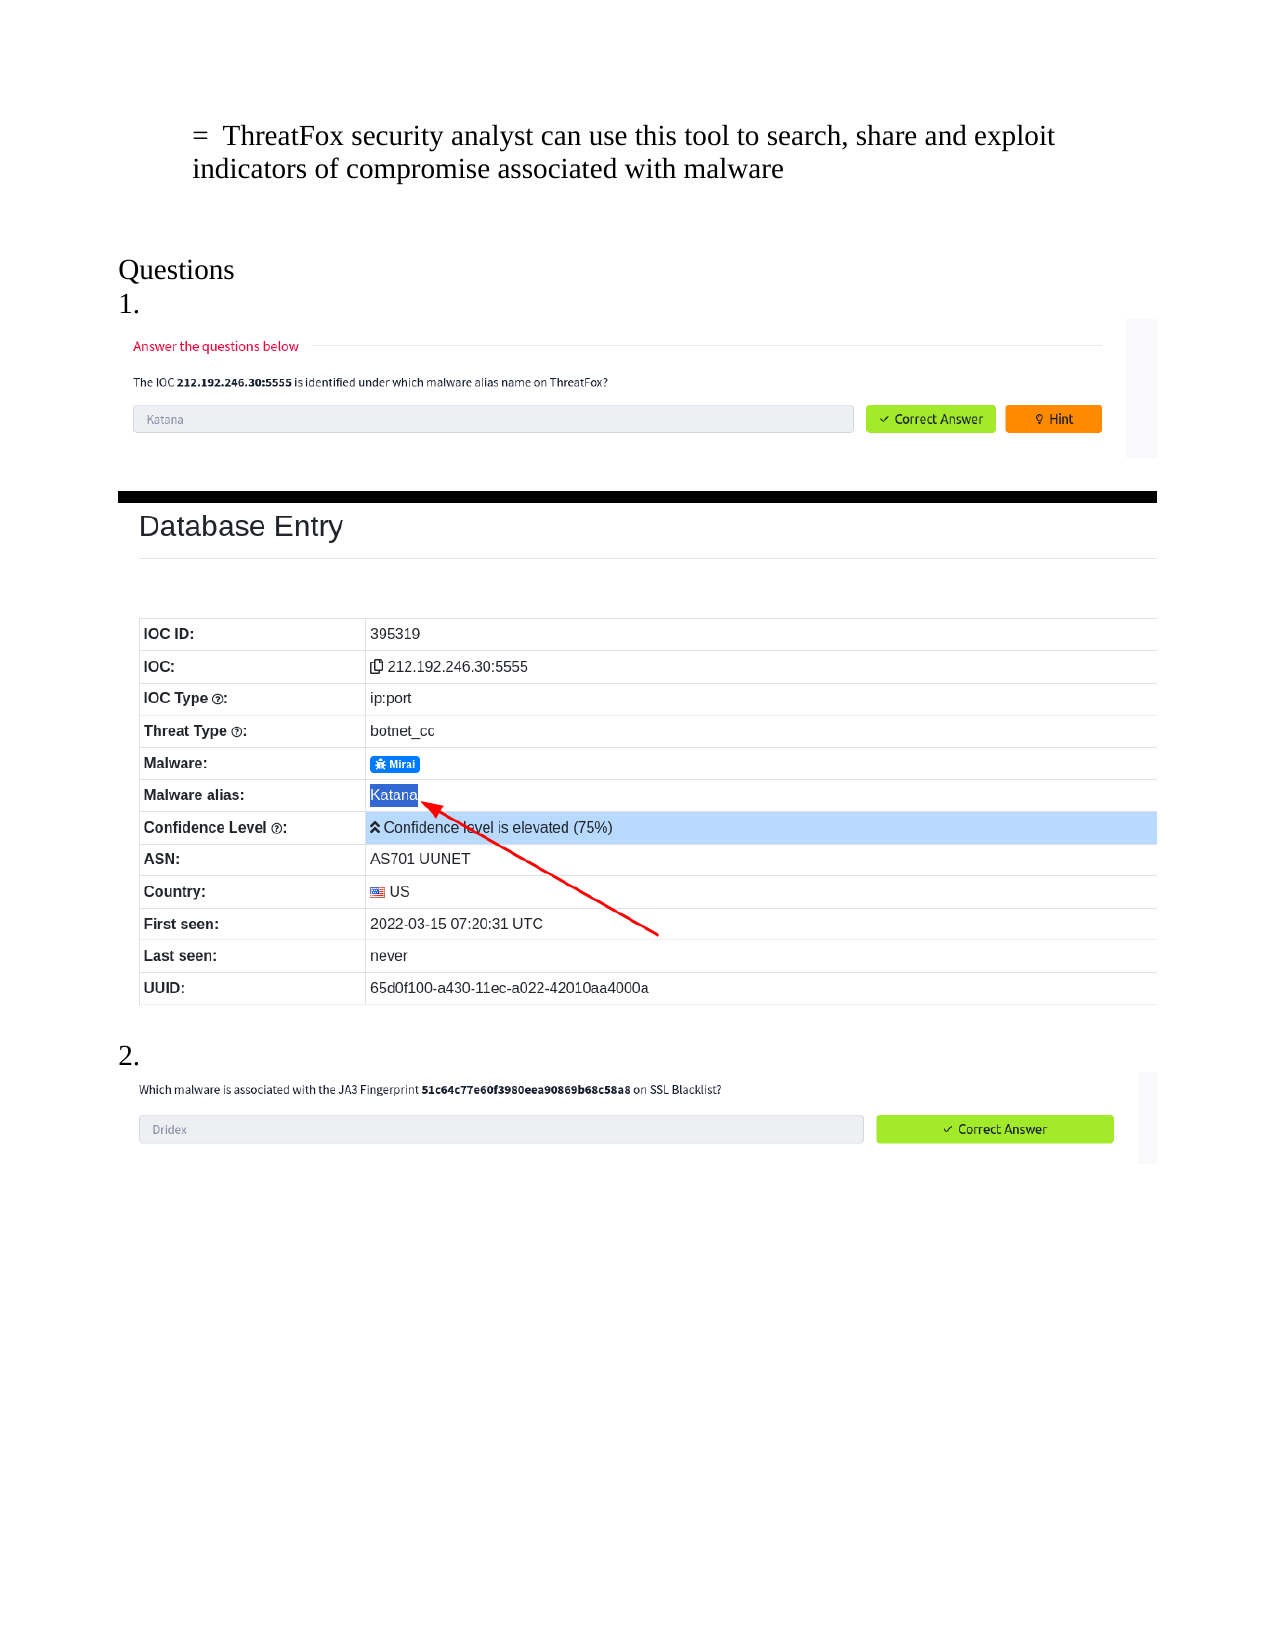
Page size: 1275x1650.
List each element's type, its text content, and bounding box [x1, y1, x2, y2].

text 1. [118, 286, 1157, 319]
text = ThreatFox security analyst can use this tool to search, share and exploit indicators of compromise associated with malware [118, 118, 1157, 185]
picture [118, 319, 1157, 458]
text Questions [118, 252, 1157, 286]
picture [118, 1072, 1157, 1164]
picture [118, 491, 1157, 1005]
text 2. [118, 1038, 1157, 1072]
